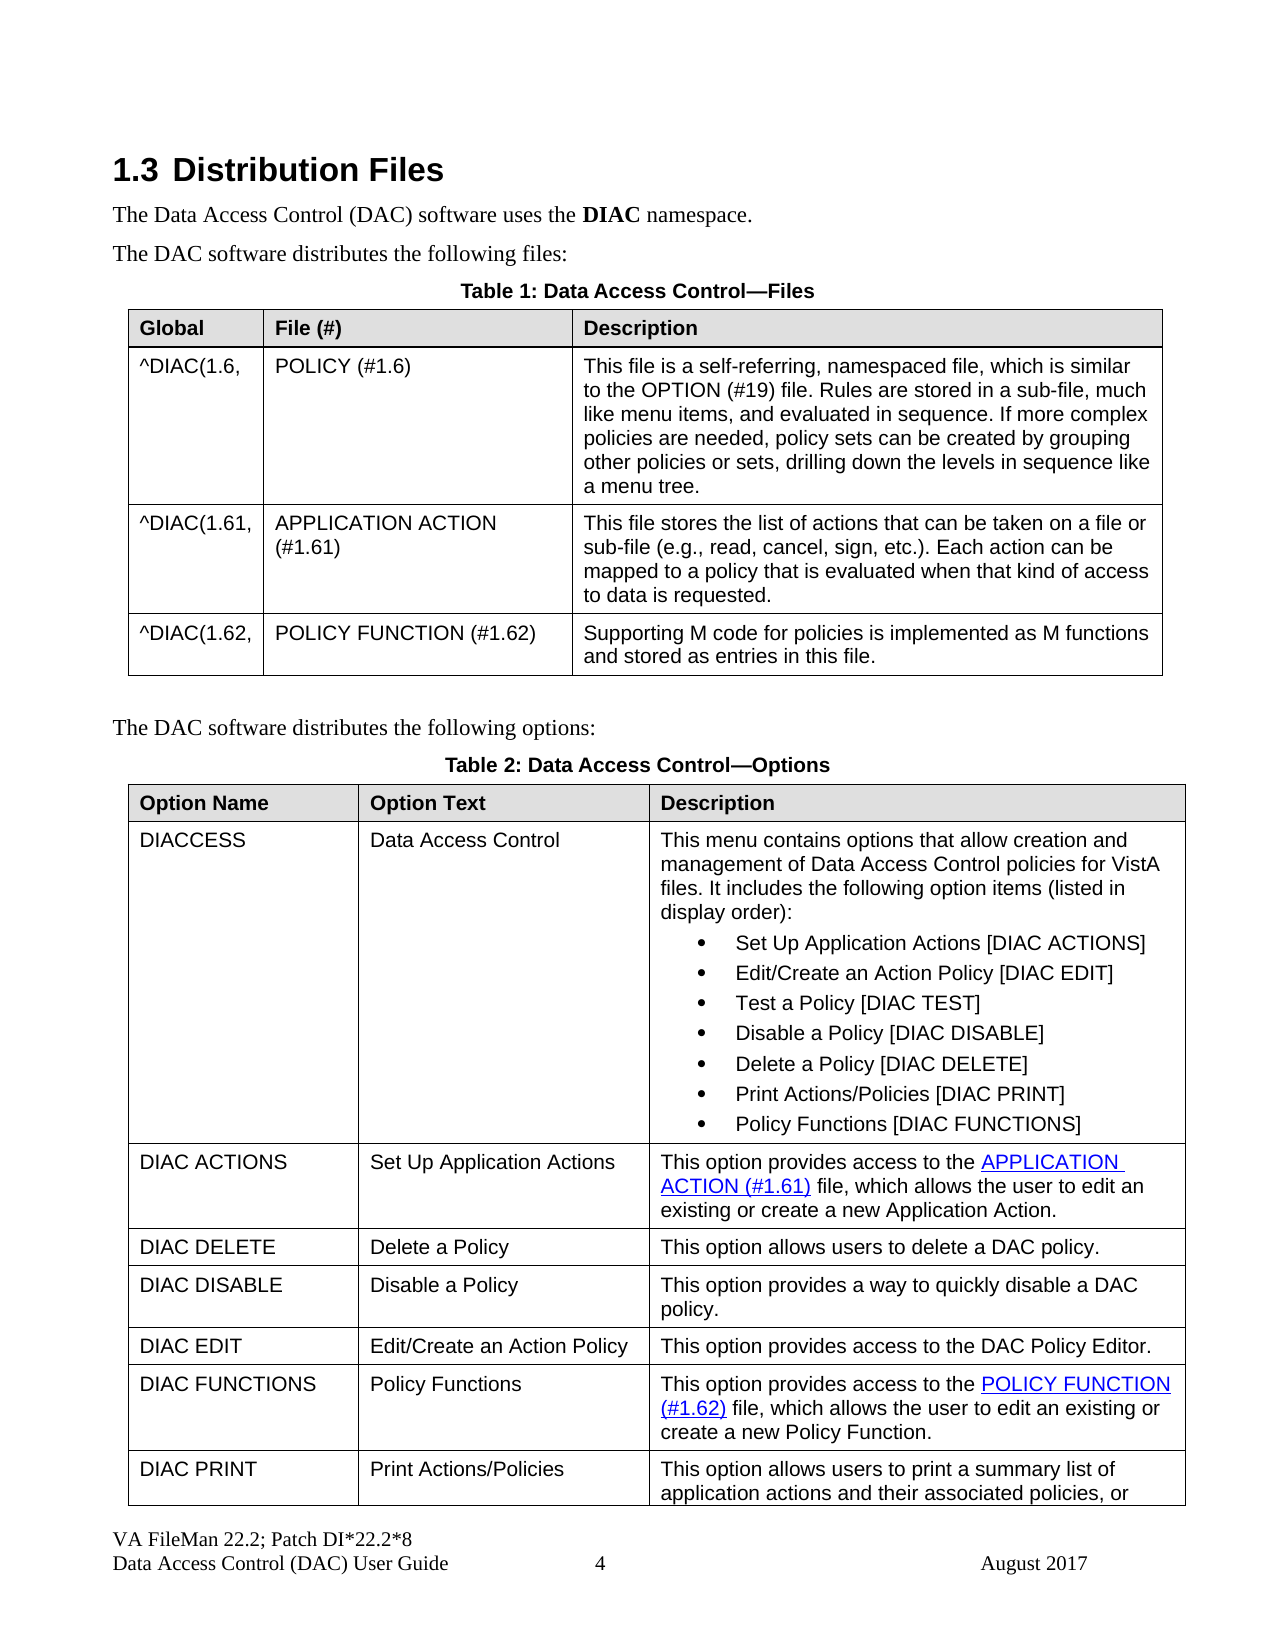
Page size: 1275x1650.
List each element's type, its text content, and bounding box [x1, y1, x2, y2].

text The DAC software distributes the following options: [112, 714, 1162, 741]
table_cell ^DIAC(1.62, [129, 614, 263, 674]
table_cell DIACCESS [129, 822, 358, 1142]
table_cell DIAC FUNCTIONS [129, 1365, 358, 1450]
table_cell Supporting M code for policies is implemented as M functions and stored as entries in this file. [573, 614, 1162, 674]
table_cell Data Access Control [359, 822, 649, 1142]
table_cell This file stores the list of actions that can be taken on a file or sub-file (e.g., read, cancel, sign, etc.). Each action can be mapped to a policy that is evaluated when that kind of access to data is requested. [573, 505, 1162, 613]
table_cell Policy Functions [359, 1365, 649, 1450]
table_cell DIAC DISABLE [129, 1266, 358, 1327]
text The DAC software distributes the following files: [112, 240, 1162, 266]
table_cell This option provides access to the POLICY FUNCTION (#1.62) file, which allows the user to edit an existing or create a new Policy Function. [650, 1365, 1185, 1450]
table_cell POLICY FUNCTION (#1.62) [264, 614, 572, 674]
table_header Global [129, 310, 263, 346]
table_cell Delete a Policy [359, 1229, 649, 1265]
table_cell APPLICATION ACTION (#1.61) [264, 505, 572, 613]
table_cell This option provides access to the DAC Policy Editor. [650, 1328, 1185, 1364]
table_cell Disable a Policy [359, 1266, 649, 1327]
text The Data Access Control (DAC) software uses the DIAC namespace. [112, 201, 1162, 227]
table_header File (#) [264, 310, 572, 346]
table_cell DIAC PRINT [129, 1451, 358, 1505]
table_cell Print Actions/Policies [359, 1451, 649, 1505]
table_cell This file is a self-referring, namespaced file, which is similar to the OPTION (#19) file. Rules are stored in a sub-file, much like menu items, and evaluated in sequence. If more complex policies are needed, policy sets can be created by grouping other policies or sets, drilling down the levels in sequence like a menu tree. [573, 348, 1162, 504]
table_header Option Text [359, 785, 649, 821]
table_cell DIAC EDIT [129, 1328, 358, 1364]
table_header Description [650, 785, 1185, 821]
table_cell Set Up Application Actions [359, 1144, 649, 1228]
table_cell This option provides access to the APPLICATION ACTION (#1.61) file, which allows the user to edit an existing or create a new Application Action. [650, 1144, 1185, 1228]
text Table 2: Data Access Control—Options [112, 753, 1162, 777]
table_cell DIAC DELETE [129, 1229, 358, 1265]
table_cell Edit/Create an Action Policy [359, 1328, 649, 1364]
table_cell This option allows users to print a summary list of application actions and their associated policies, or [650, 1451, 1185, 1505]
table_cell This option provides a way to quickly disable a DAC policy. [650, 1266, 1185, 1327]
subtitle Distribution Files [112, 150, 1162, 188]
table_header Option Name [129, 785, 358, 821]
table_cell ^DIAC(1.6, [129, 348, 263, 504]
table_cell ^DIAC(1.61, [129, 505, 263, 613]
table_cell This option allows users to delete a DAC policy. [650, 1229, 1185, 1265]
table_cell DIAC ACTIONS [129, 1144, 358, 1228]
table_cell This menu contains options that allow creation and management of Data Access Control policies for VistA files. It includes the following option items (listed in display order): Set Up Application Actions [DIAC ACTIONS] Edit/Create an Action Policy [DIAC EDIT] Test a Policy [DIAC TEST] Disable a Policy [DIAC DISABLE] Delete a Policy [DIAC DELETE] Print Actions/Policies [DIAC PRINT] Policy Functions [DIAC FUNCTIONS] [650, 822, 1185, 1142]
table_cell POLICY (#1.6) [264, 348, 572, 504]
table_header Description [573, 310, 1162, 346]
text Table 1: Data Access Control—Files [112, 279, 1162, 303]
